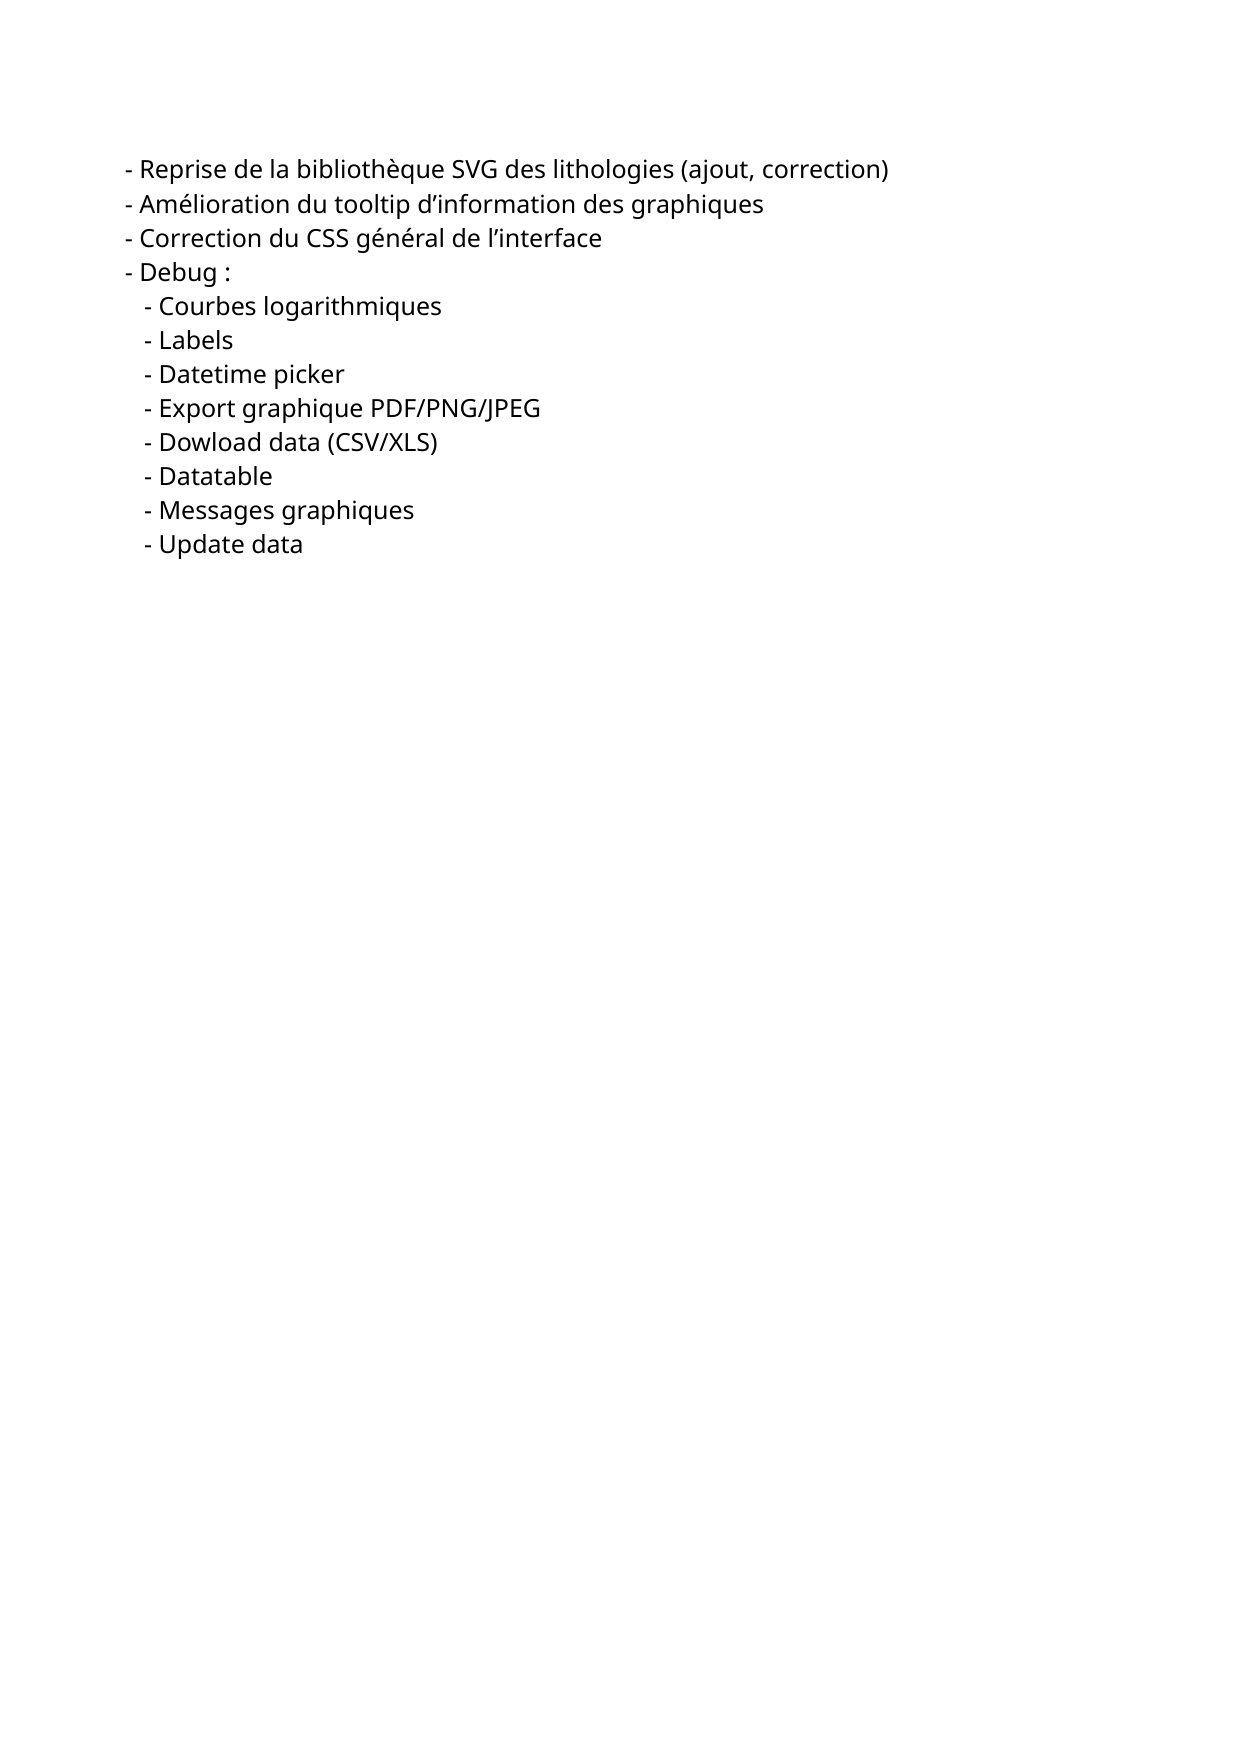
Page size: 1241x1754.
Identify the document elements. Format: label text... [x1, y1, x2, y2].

text - Debug : [118, 254, 1122, 288]
text - Datatable [118, 459, 1122, 493]
text - Update data [118, 527, 1122, 561]
text - Messages graphiques [118, 493, 1122, 527]
text - Correction du CSS général de l’interface [118, 220, 1122, 254]
text - Labels [118, 322, 1122, 357]
text - Courbes logarithmiques [118, 288, 1122, 322]
text - Dowload data (CSV/XLS) [118, 425, 1122, 459]
text - Amélioration du tooltip d’information des graphiques [118, 186, 1122, 220]
text - Reprise de la bibliothèque SVG des lithologies (ajout, correction) [118, 152, 1122, 186]
text - Export graphique PDF/PNG/JPEG [118, 391, 1122, 425]
text - Datetime picker [118, 357, 1122, 391]
